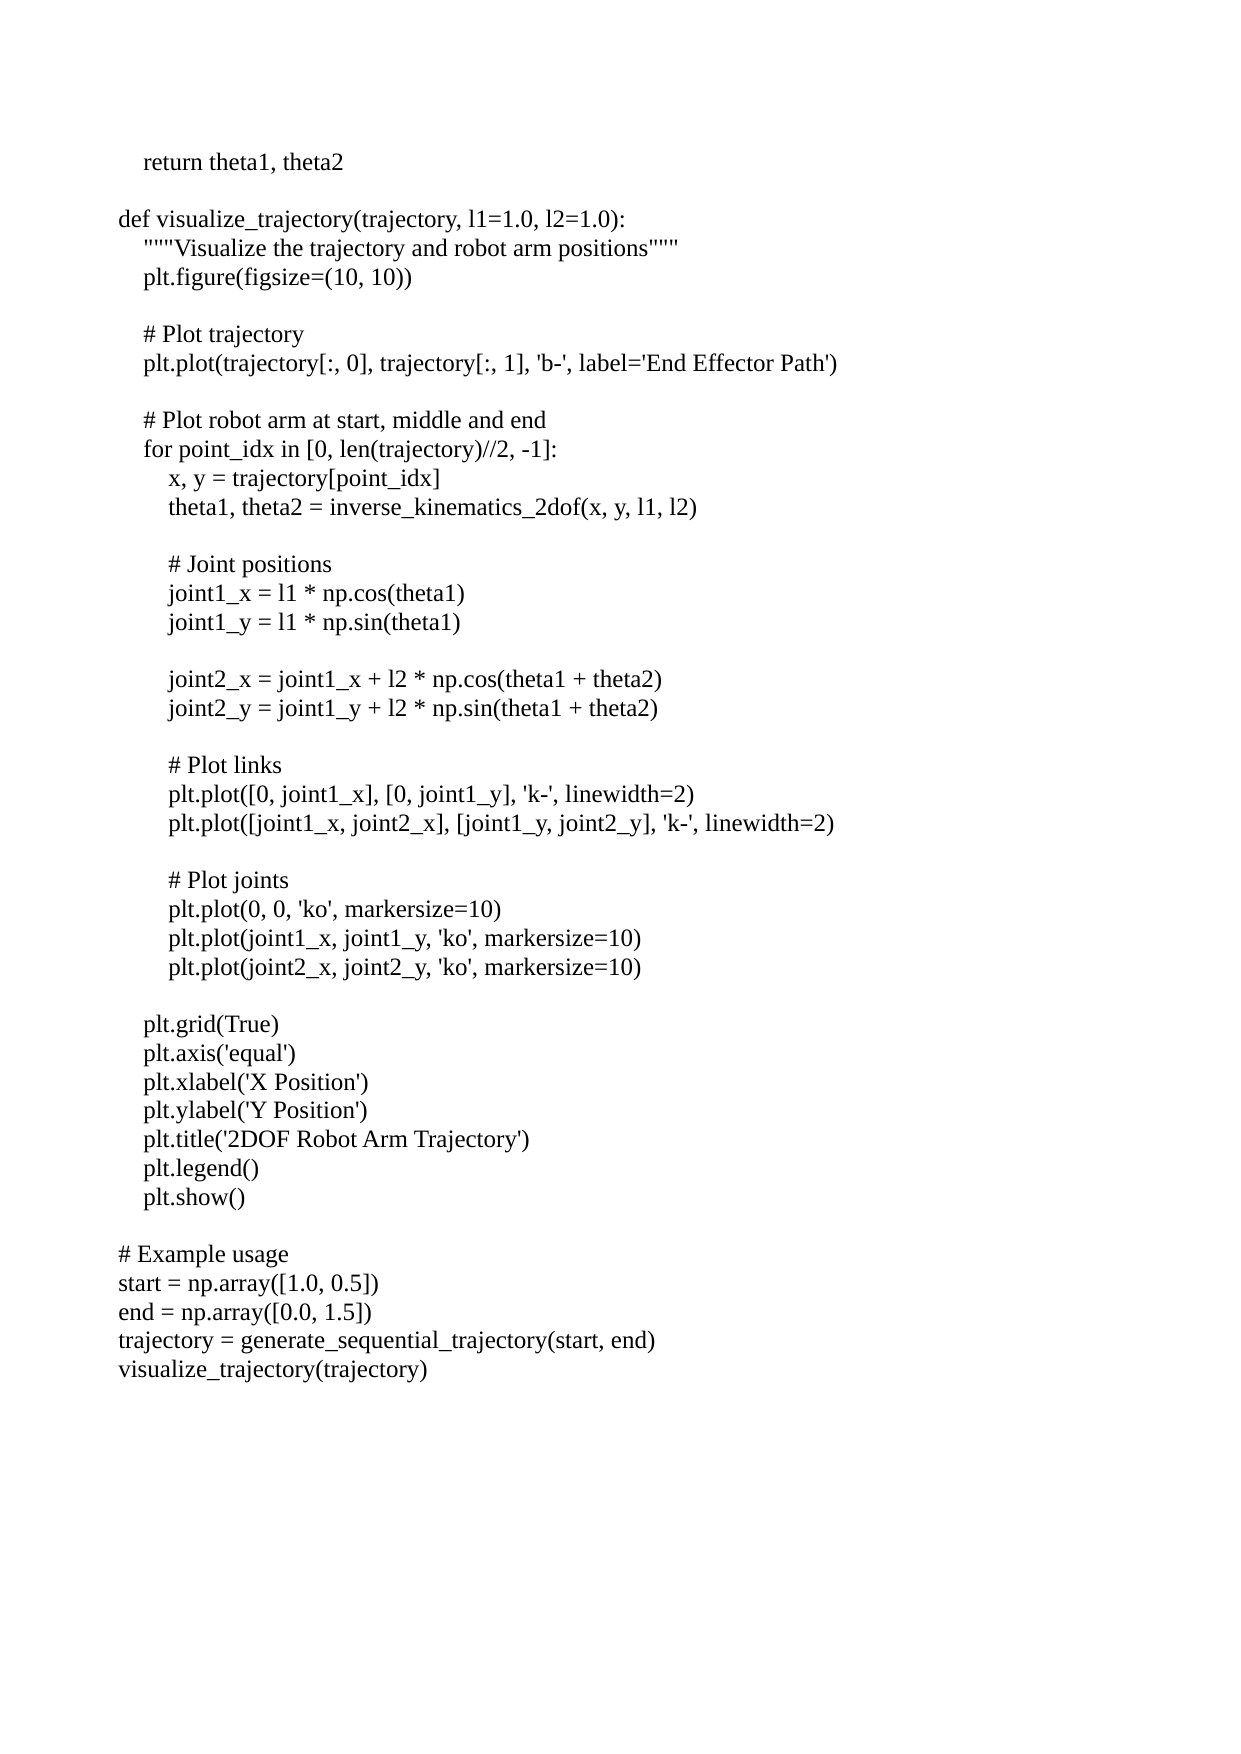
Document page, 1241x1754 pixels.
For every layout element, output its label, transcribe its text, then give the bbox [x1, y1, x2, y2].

text plt.ylabel('Y Position') [118, 1096, 1122, 1124]
text return theta1, theta2 [118, 147, 1122, 176]
text plt.plot(joint1_x, joint1_y, 'ko', markersize=10) [118, 923, 1122, 952]
text plt.title('2DOF Robot Arm Trajectory') [118, 1124, 1122, 1153]
text plt.xlabel('X Position') [118, 1067, 1122, 1096]
text theta1, theta2 = inverse_kinematics_2dof(x, y, l1, l2) [118, 492, 1122, 521]
text for point_idx in [0, len(trajectory)//2, -1]: [118, 434, 1122, 463]
text plt.legend() [118, 1153, 1122, 1182]
text start = np.array([1.0, 0.5]) [118, 1268, 1122, 1297]
text joint1_x = l1 * np.cos(theta1) [118, 578, 1122, 607]
text # Plot links [118, 751, 1122, 779]
text plt.plot([joint1_x, joint2_x], [joint1_y, joint2_y], 'k-', linewidth=2) [118, 808, 1122, 837]
text """Visualize the trajectory and robot arm positions""" [118, 233, 1122, 262]
text # Joint positions [118, 549, 1122, 578]
text plt.axis('equal') [118, 1038, 1122, 1067]
text trajectory = generate_sequential_trajectory(start, end) [118, 1326, 1122, 1354]
text # Plot joints [118, 866, 1122, 894]
text # Example usage [118, 1239, 1122, 1268]
text x, y = trajectory[point_idx] [118, 463, 1122, 492]
text def visualize_trajectory(trajectory, l1=1.0, l2=1.0): [118, 204, 1122, 233]
text plt.plot(joint2_x, joint2_y, 'ko', markersize=10) [118, 952, 1122, 981]
text joint2_y = joint1_y + l2 * np.sin(theta1 + theta2) [118, 693, 1122, 722]
text plt.plot([0, joint1_x], [0, joint1_y], 'k-', linewidth=2) [118, 779, 1122, 808]
text plt.plot(trajectory[:, 0], trajectory[:, 1], 'b-', label='End Effector Path') [118, 348, 1122, 377]
text plt.plot(0, 0, 'ko', markersize=10) [118, 894, 1122, 923]
text plt.grid(True) [118, 1009, 1122, 1038]
text # Plot trajectory [118, 319, 1122, 348]
text joint1_y = l1 * np.sin(theta1) [118, 607, 1122, 636]
text plt.show() [118, 1182, 1122, 1211]
text plt.figure(figsize=(10, 10)) [118, 262, 1122, 291]
text joint2_x = joint1_x + l2 * np.cos(theta1 + theta2) [118, 664, 1122, 693]
text end = np.array([0.0, 1.5]) [118, 1297, 1122, 1326]
text visualize_trajectory(trajectory) [118, 1354, 1122, 1383]
text # Plot robot arm at start, middle and end [118, 406, 1122, 434]
